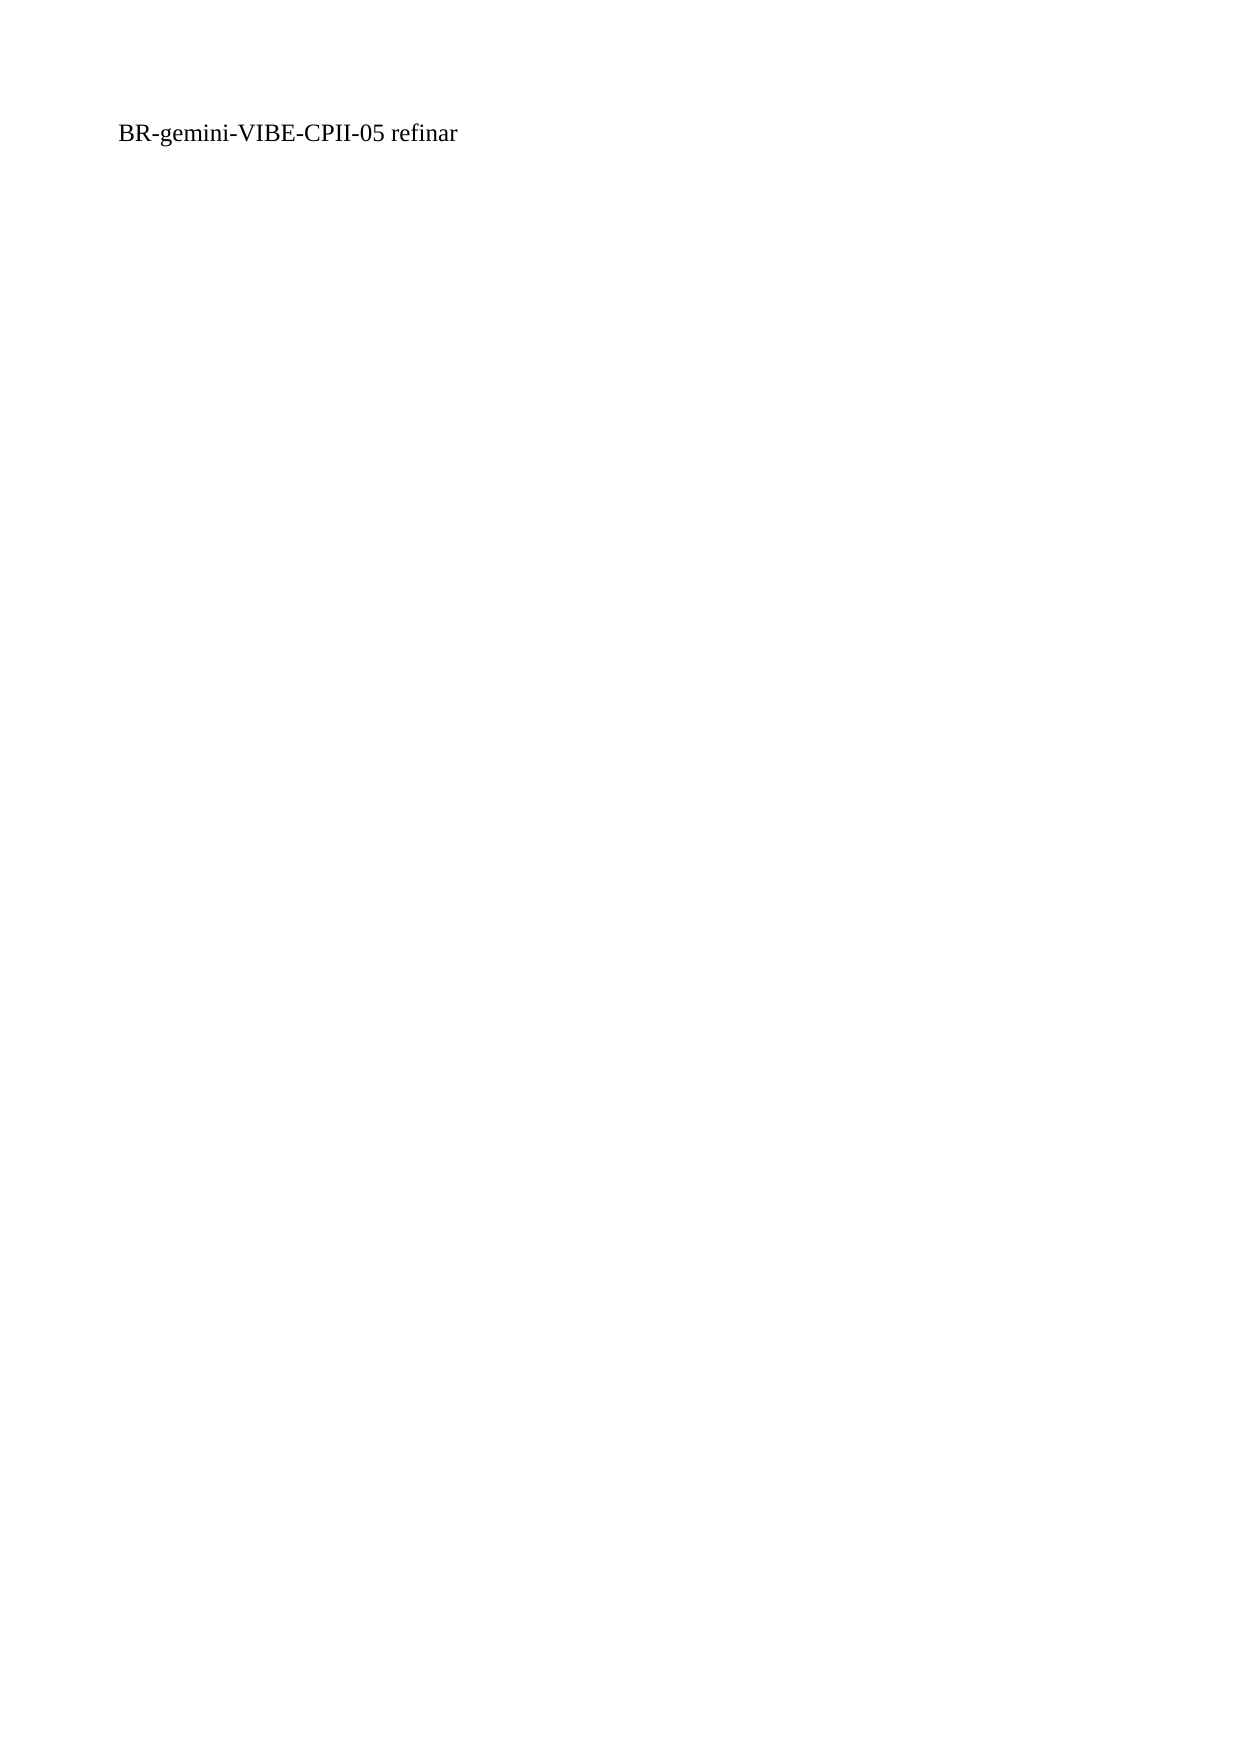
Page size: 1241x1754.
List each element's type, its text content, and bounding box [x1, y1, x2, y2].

table_cell [118, 1182, 1122, 1211]
table_cell [118, 1297, 1122, 1326]
table_cell [118, 981, 1122, 1009]
table_cell [118, 406, 1122, 434]
table_cell [118, 751, 1122, 779]
table_cell [118, 1153, 1122, 1182]
table_cell [118, 1239, 1122, 1268]
table_cell [118, 1038, 1122, 1067]
table_cell [118, 377, 1122, 406]
table_cell [118, 262, 1122, 291]
table_cell [118, 348, 1122, 377]
table_cell [118, 1412, 1122, 1441]
table_cell [118, 233, 1122, 262]
table_cell [118, 808, 1122, 837]
table_cell [118, 1441, 1122, 1469]
table_cell [118, 1584, 1122, 1613]
table_cell [118, 1096, 1122, 1124]
table_cell [118, 578, 1122, 607]
table_cell [118, 866, 1122, 894]
table_cell [118, 549, 1122, 578]
table_cell [118, 952, 1122, 981]
table_cell [118, 492, 1122, 521]
table_cell [118, 664, 1122, 693]
table_cell [118, 837, 1122, 866]
table_cell [118, 923, 1122, 952]
table_cell [118, 1354, 1122, 1383]
table_cell [118, 434, 1122, 463]
table_cell [118, 521, 1122, 549]
table_cell [118, 1124, 1122, 1153]
table_cell [118, 607, 1122, 636]
table_header [118, 176, 1122, 204]
table_cell [118, 1268, 1122, 1297]
table_cell [118, 693, 1122, 722]
table_cell [118, 779, 1122, 808]
table_cell [118, 1383, 1122, 1412]
table_cell [118, 1067, 1122, 1096]
table_cell [118, 204, 1122, 233]
table_cell [118, 1469, 1122, 1498]
table_cell [118, 291, 1122, 319]
table_cell [118, 636, 1122, 664]
table_cell [118, 1556, 1122, 1584]
text BR-gemini-VIBE-CPII-05 refinar [118, 118, 1122, 147]
table_cell [118, 1211, 1122, 1239]
table_cell [118, 1009, 1122, 1038]
table_cell [118, 1527, 1122, 1556]
table_cell [118, 319, 1122, 348]
table_cell [118, 722, 1122, 751]
table_cell [118, 894, 1122, 923]
table_cell [118, 1498, 1122, 1527]
table_cell [118, 1326, 1122, 1354]
table_cell [118, 463, 1122, 492]
